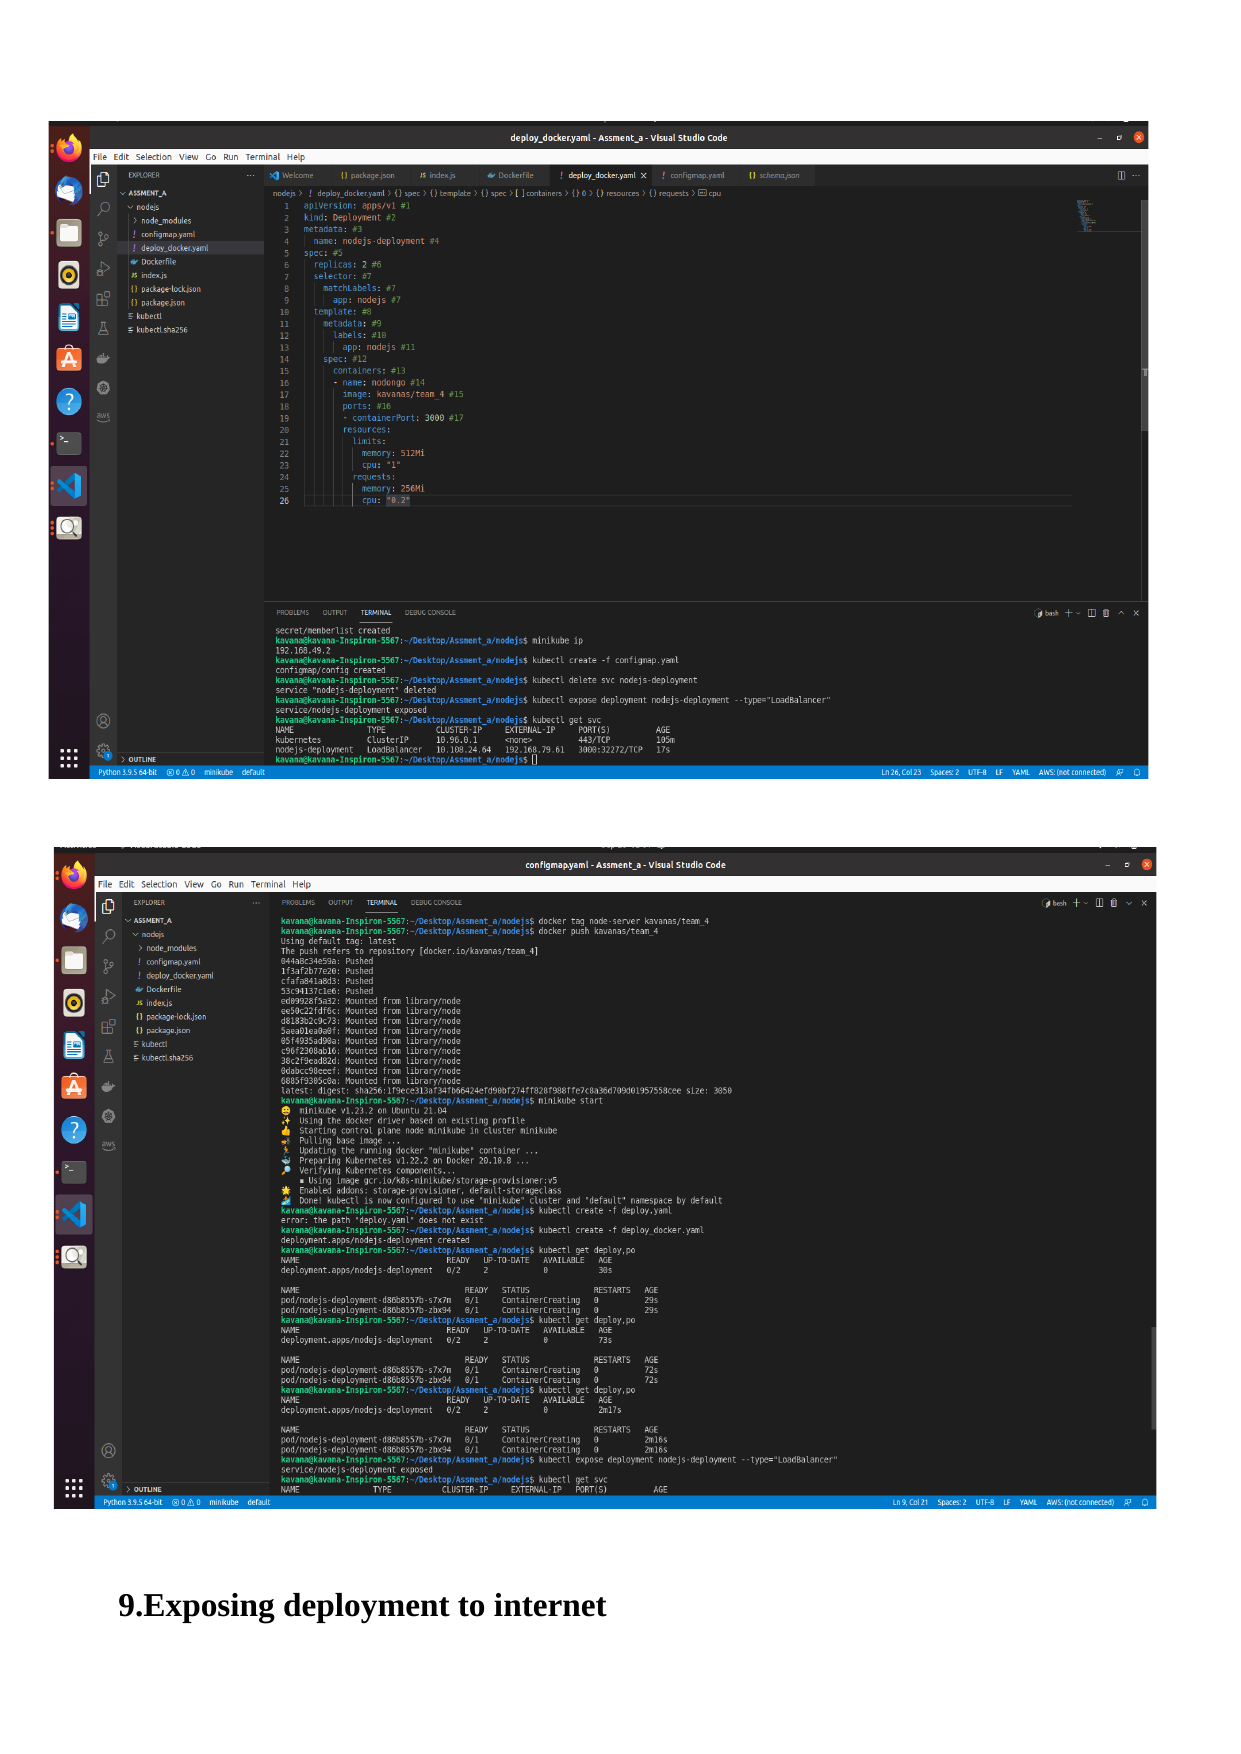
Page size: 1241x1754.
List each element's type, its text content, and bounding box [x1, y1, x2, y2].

picture [53, 847, 1157, 1509]
picture [48, 121, 1149, 779]
text 9.Exposing deployment to internet [118, 1585, 1122, 1624]
